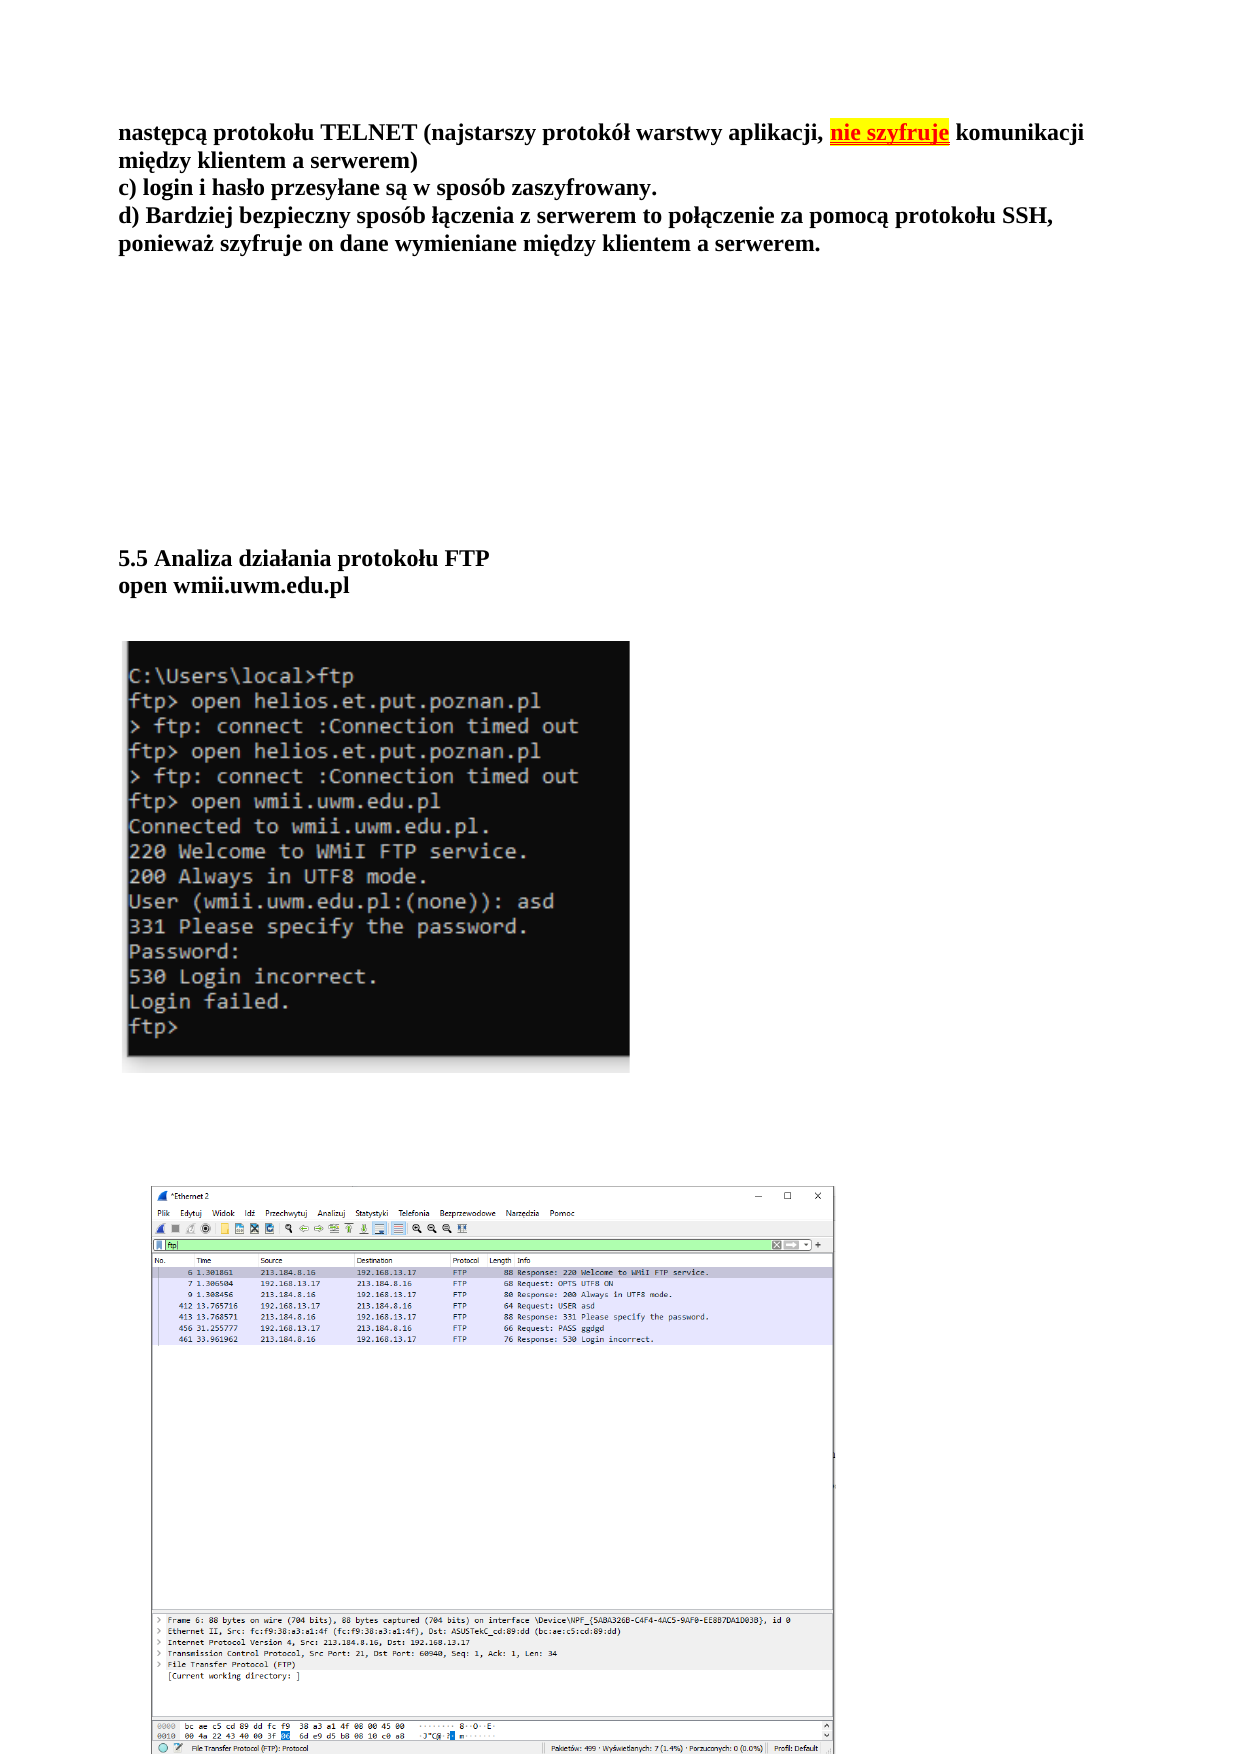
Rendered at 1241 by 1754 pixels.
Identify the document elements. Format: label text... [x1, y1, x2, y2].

text następcą protokołu TELNET (najstarszy protokół warstwy aplikacji, nie szyfruje komunikacji między klientem a serwerem) [118, 118, 1122, 173]
picture [151, 1186, 836, 1754]
text 5.5 Analiza działania protokołu FTP [118, 544, 1122, 571]
text c) login i hasło przesyłane są w sposób zaszyfrowany. [118, 173, 1122, 201]
picture [121, 641, 630, 1073]
text open wmii.uwm.edu.pl [118, 571, 1122, 599]
text d) Bardziej bezpieczny sposób łączenia z serwerem to połączenie za pomocą protokołu SSH, ponieważ szyfruje on dane wymieniane między klientem a serwerem. [118, 201, 1122, 256]
